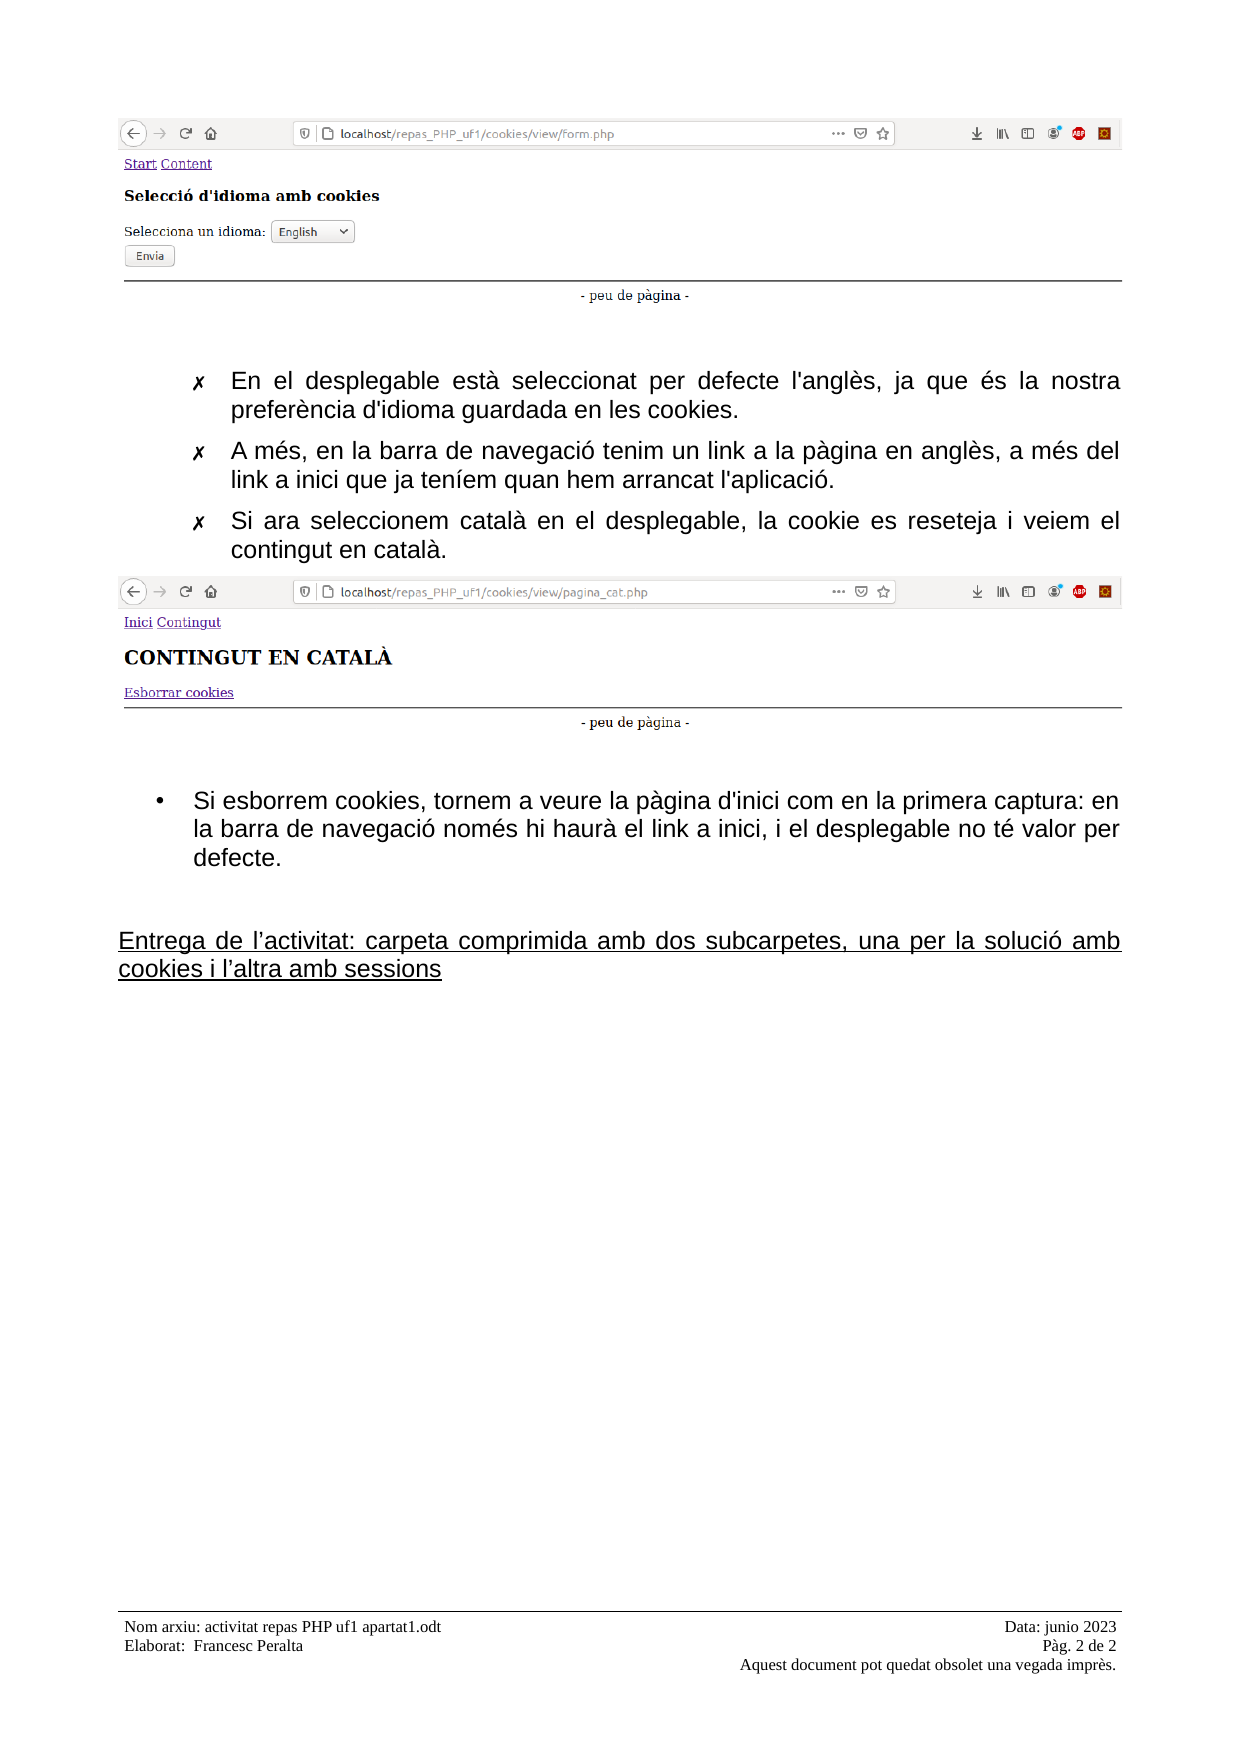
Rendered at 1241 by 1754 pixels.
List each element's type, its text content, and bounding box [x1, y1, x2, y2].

text cookies i l’altra amb sessions [118, 952, 1122, 983]
list A més, en la barra de navegació tenim un link a la pàgina en anglès, a més del link a inici que ja teníem quan hem arrancat l'aplicació. [193, 436, 1122, 494]
picture [118, 118, 1123, 325]
list Si esborrem cookies, tornem a veure la pàgina d'inici com en la primera captura: en la barra de navegació només hi haurà el link a inici, i el desplegable no té valor per defecte. [156, 786, 1122, 872]
list En el desplegable està seleccionat per defecte l'anglès, ja que és la nostra preferència d'idioma guardada en les cookies. [193, 366, 1122, 424]
picture [118, 576, 1123, 745]
text Entrega de l’activitat: carpeta comprimida amb dos subcarpetes, una per la solució amb [118, 926, 1122, 951]
list Si ara seleccionem català en el desplegable, la cookie es reseteja i veiem el contingut en català. [193, 506, 1122, 564]
